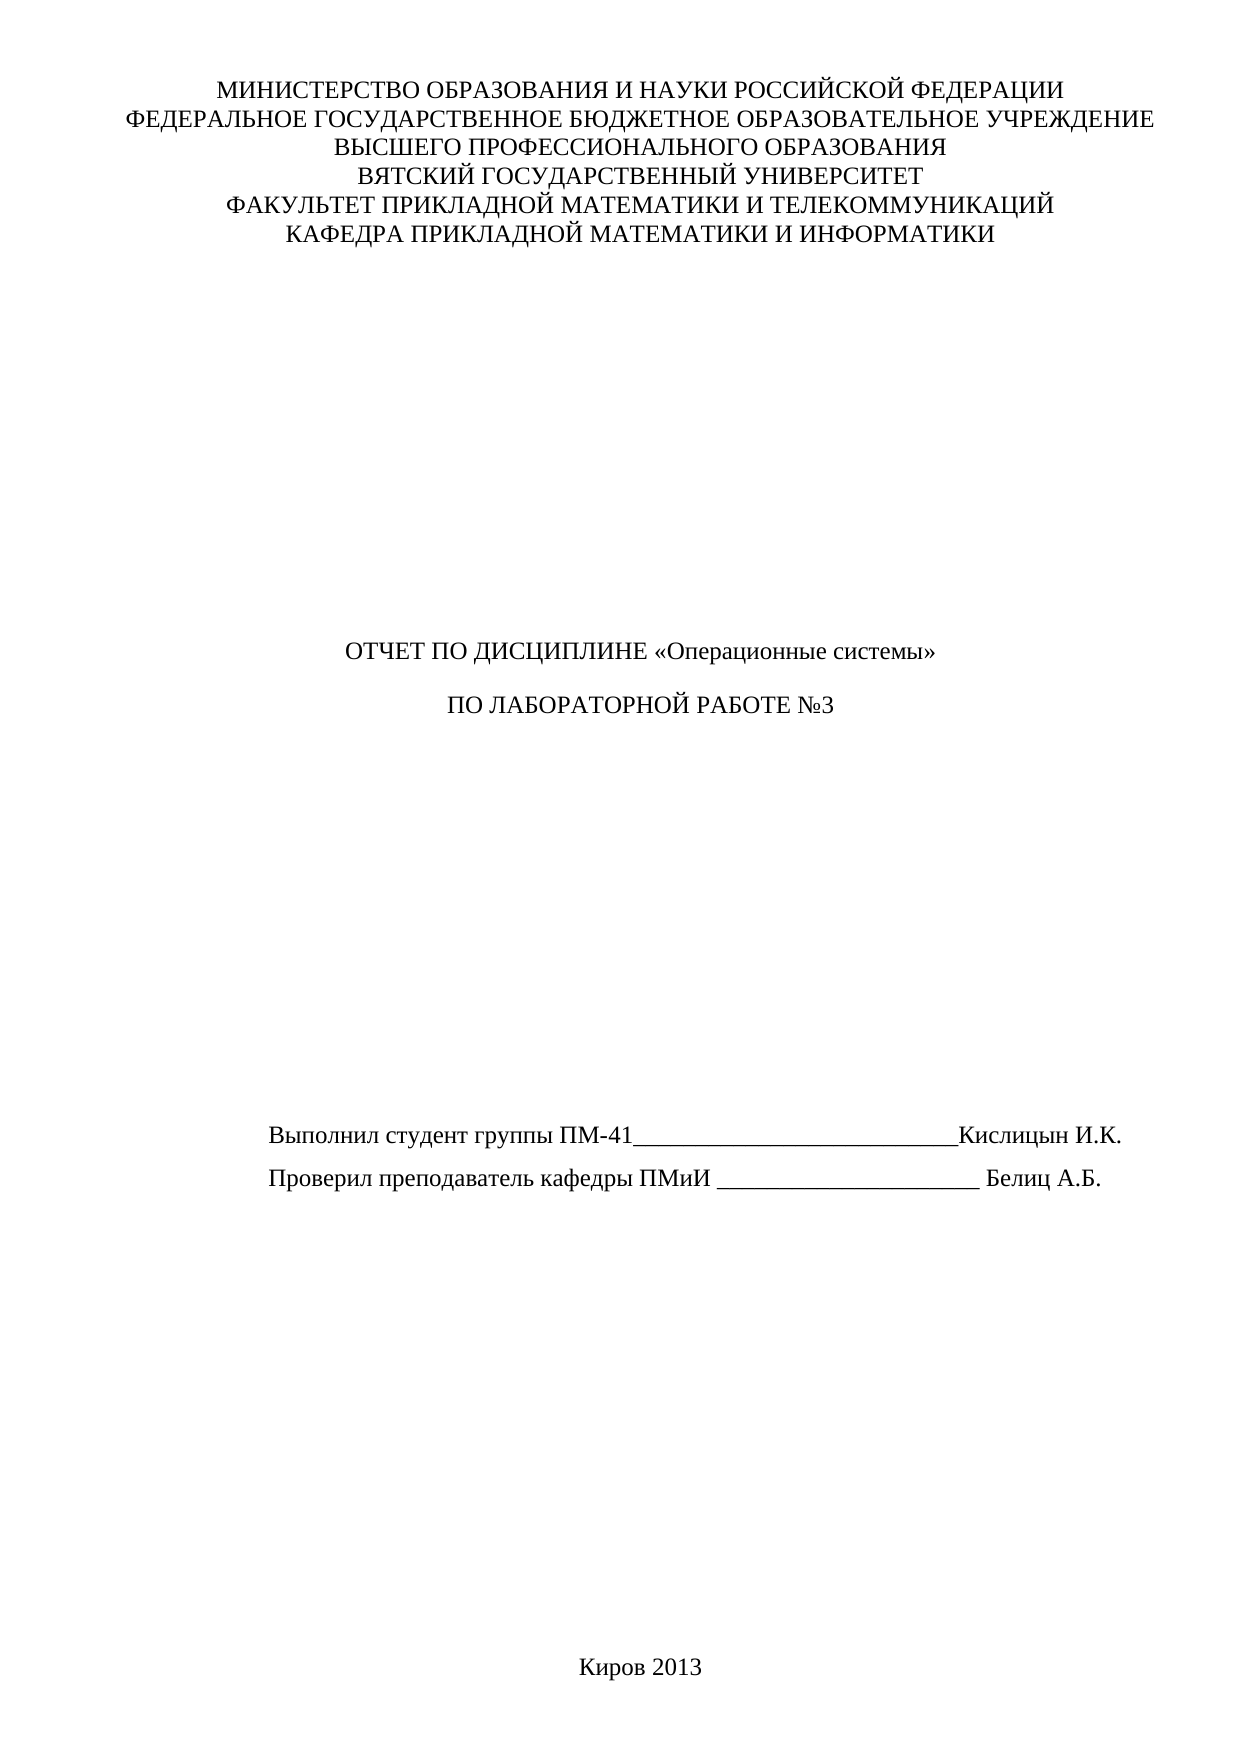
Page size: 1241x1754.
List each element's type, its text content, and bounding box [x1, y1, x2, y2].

text Выполнил студент группы ПМ-41__________________________Кислицын И.К. [268, 1120, 1162, 1149]
text ВЫСШЕГО ПРОФЕССИОНАЛЬНОГО ОБРАЗОВАНИЯ [118, 132, 1162, 161]
text Проверил преподаватель кафедры ПМиИ _____________________ Белиц А.Б. [268, 1163, 1162, 1192]
text ОТЧЕТ ПО ДИСЦИПЛИНЕ «Операционные системы» [118, 636, 1162, 665]
text КАФЕДРА ПРИКЛАДНОЙ МАТЕМАТИКИ И ИНФОРМАТИКИ [118, 219, 1162, 247]
text ФАКУЛЬТЕТ ПРИКЛАДНОЙ МАТЕМАТИКИ И ТЕЛЕКОММУНИКАЦИЙ [118, 190, 1162, 219]
text ФЕДЕРАЛЬНОЕ ГОСУДАРСТВЕННОЕ БЮДЖЕТНОЕ ОБРАЗОВАТЕЛЬНОЕ УЧРЕЖДЕНИЕ [118, 104, 1162, 132]
text Киров 2013 [118, 1652, 1162, 1681]
text ВЯТСКИЙ ГОСУДАРСТВЕННЫЙ УНИВЕРСИТЕТ [118, 161, 1162, 190]
text ПО ЛАБОРАТОРНОЙ РАБОТЕ №3 [118, 690, 1162, 719]
text Министерство образования и науки РОССИЙСКОЙ ФЕДЕРАЦИИ [118, 75, 1162, 104]
